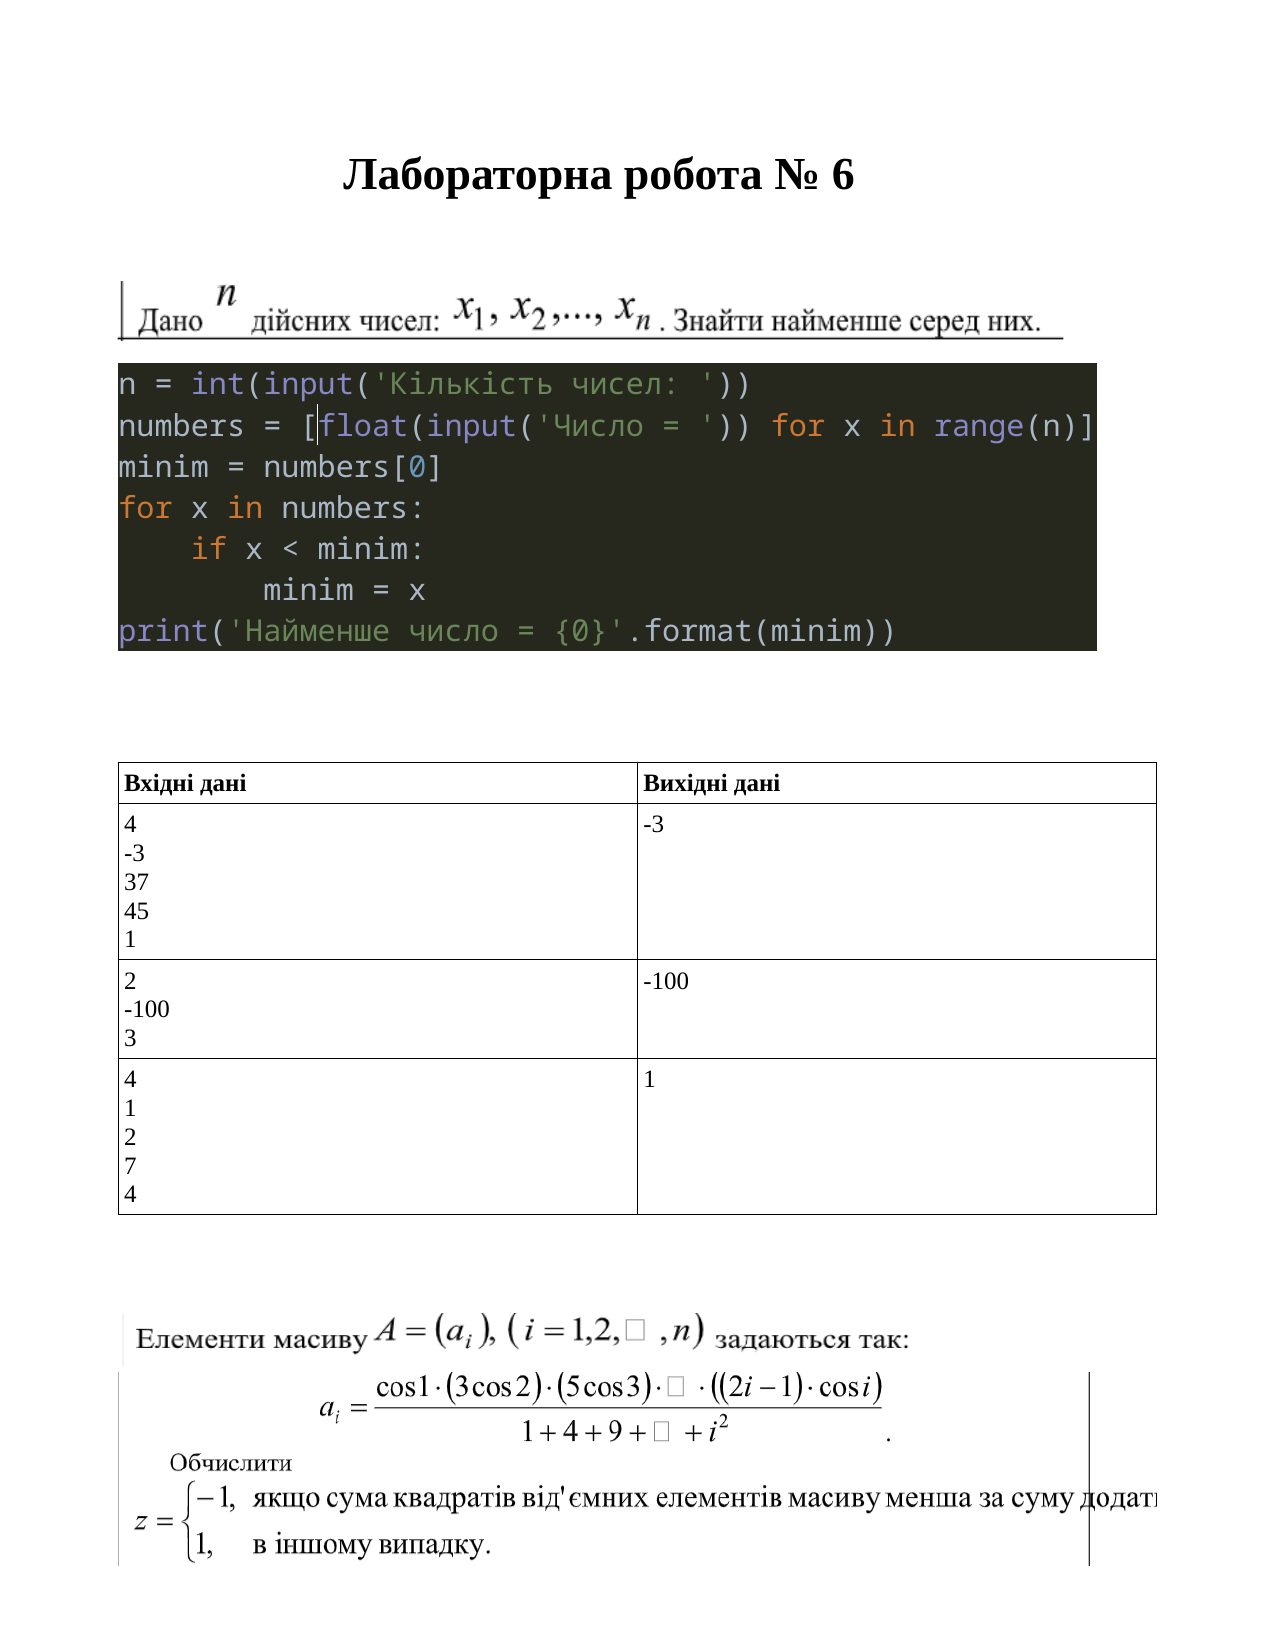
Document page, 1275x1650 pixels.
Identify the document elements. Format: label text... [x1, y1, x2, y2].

table_cell -3 [638, 804, 1156, 959]
table_cell 1 [638, 1059, 1156, 1214]
text Лабораторна робота № 6 [118, 147, 1157, 199]
table_cell 4 -3 37 45 1 [119, 804, 637, 959]
picture [117, 281, 1064, 341]
table_cell -100 [638, 960, 1156, 1058]
picture [118, 1372, 1157, 1566]
table_cell 4 1 2 7 4 [119, 1059, 637, 1214]
table_header Вхідні дані [119, 763, 637, 803]
text n = int(input('Кількість чисел: ')) numbers = [float(input('Число = ')) for x in range(n)] minim = numbers[0] for x in numbers: if x < minim: minim = x print('Найменше число = {0}'.format(minim)) [118, 362, 1157, 679]
picture [122, 1313, 946, 1367]
table_cell 2 -100 3 [119, 960, 637, 1058]
table_header Вихідні дані [638, 763, 1156, 803]
